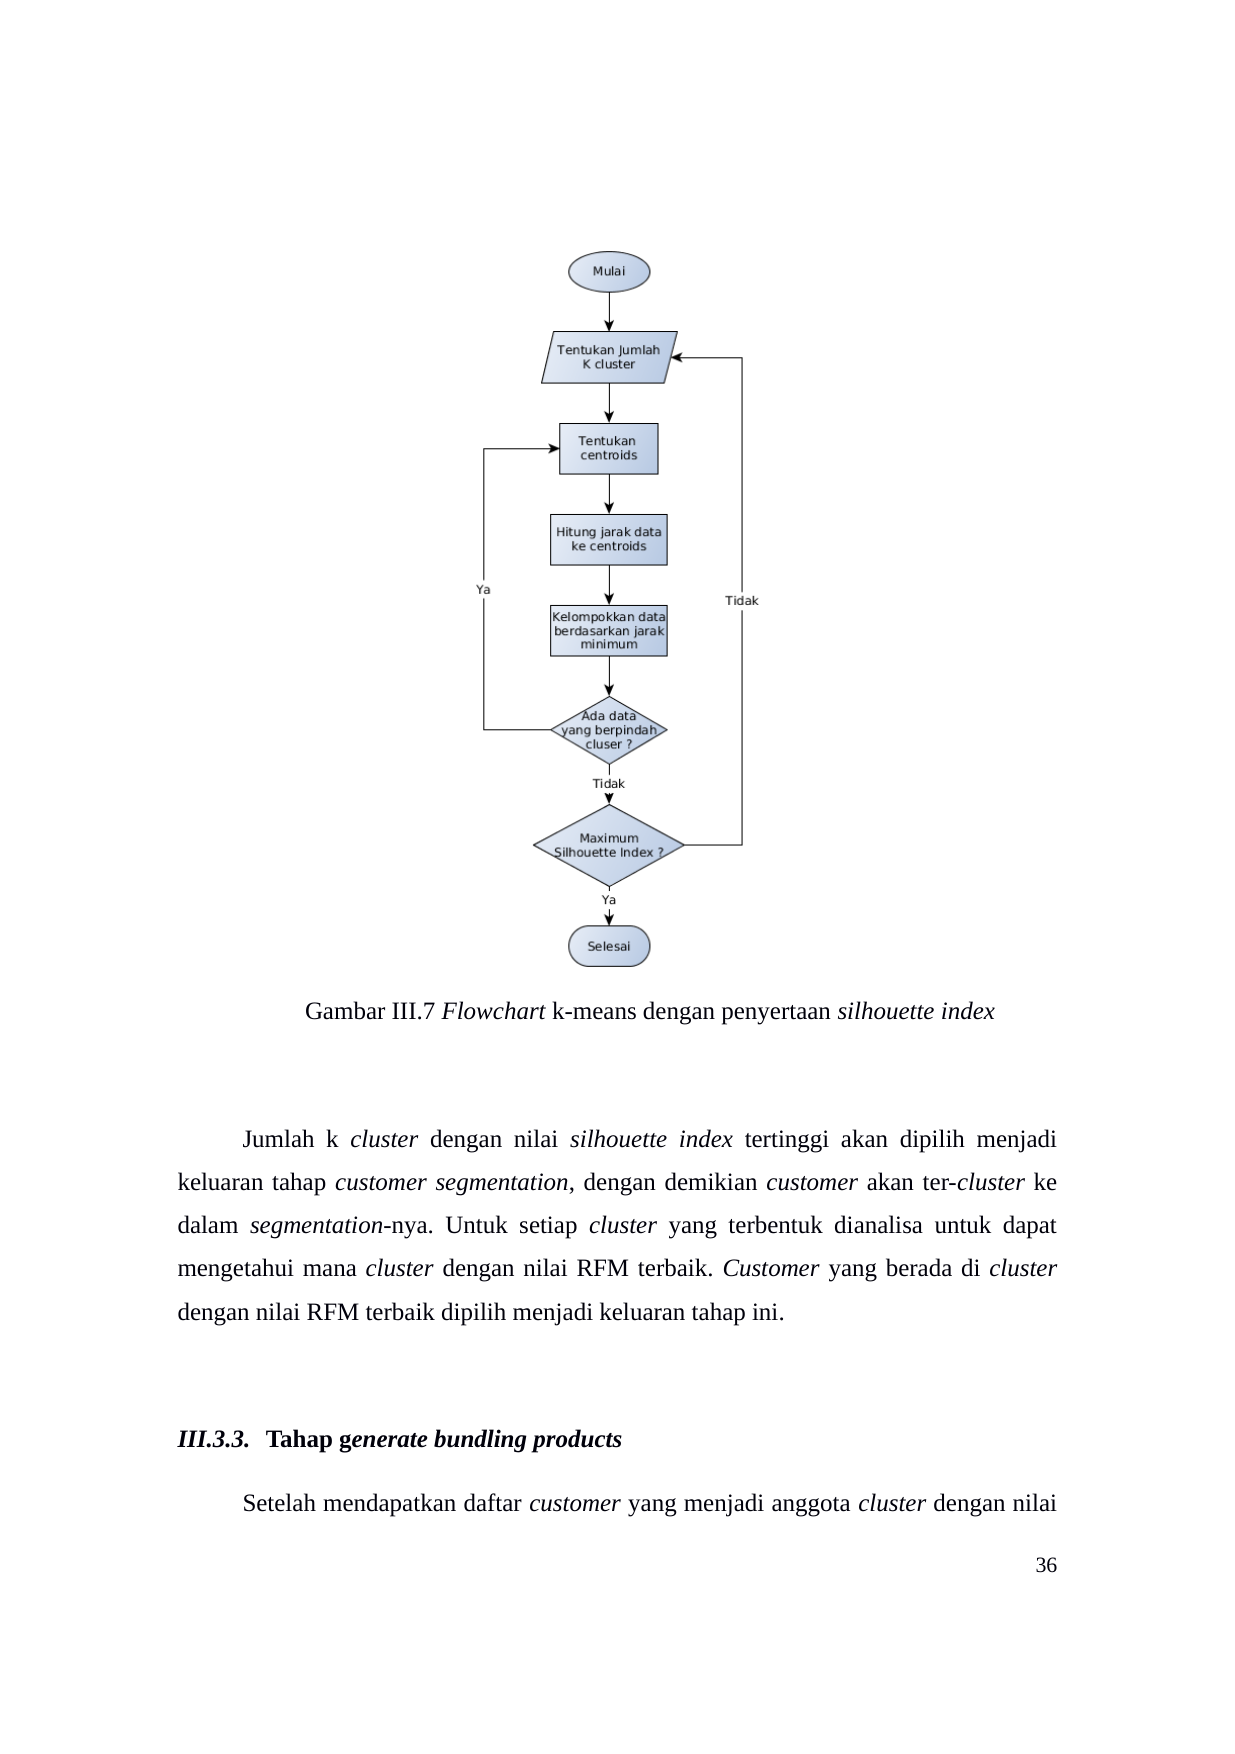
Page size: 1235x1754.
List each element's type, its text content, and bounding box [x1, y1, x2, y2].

text Jumlah k cluster dengan nilai silhouette index tertinggi akan dipilih menjadi keluaran tahap customer segmentation, dengan demikian customer akan ter-cluster ke dalam segmentation-nya. Untuk setiap cluster yang terbentuk dianalisa untuk dapat mengetahui mana cluster dengan nilai RFM terbaik. Customer yang berada di cluster dengan nilai RFM terbaik dipilih menjadi keluaran tahap ini. [177, 1124, 1057, 1325]
subtitle Tahap generate bundling products [177, 1424, 1057, 1453]
text Gambar III.7 Flowchart k-means dengan penyertaan silhouette index [177, 236, 1057, 1025]
text Setelah mendapatkan daftar customer yang menjadi anggota cluster dengan nilai [177, 1488, 1057, 1517]
picture [458, 236, 777, 982]
